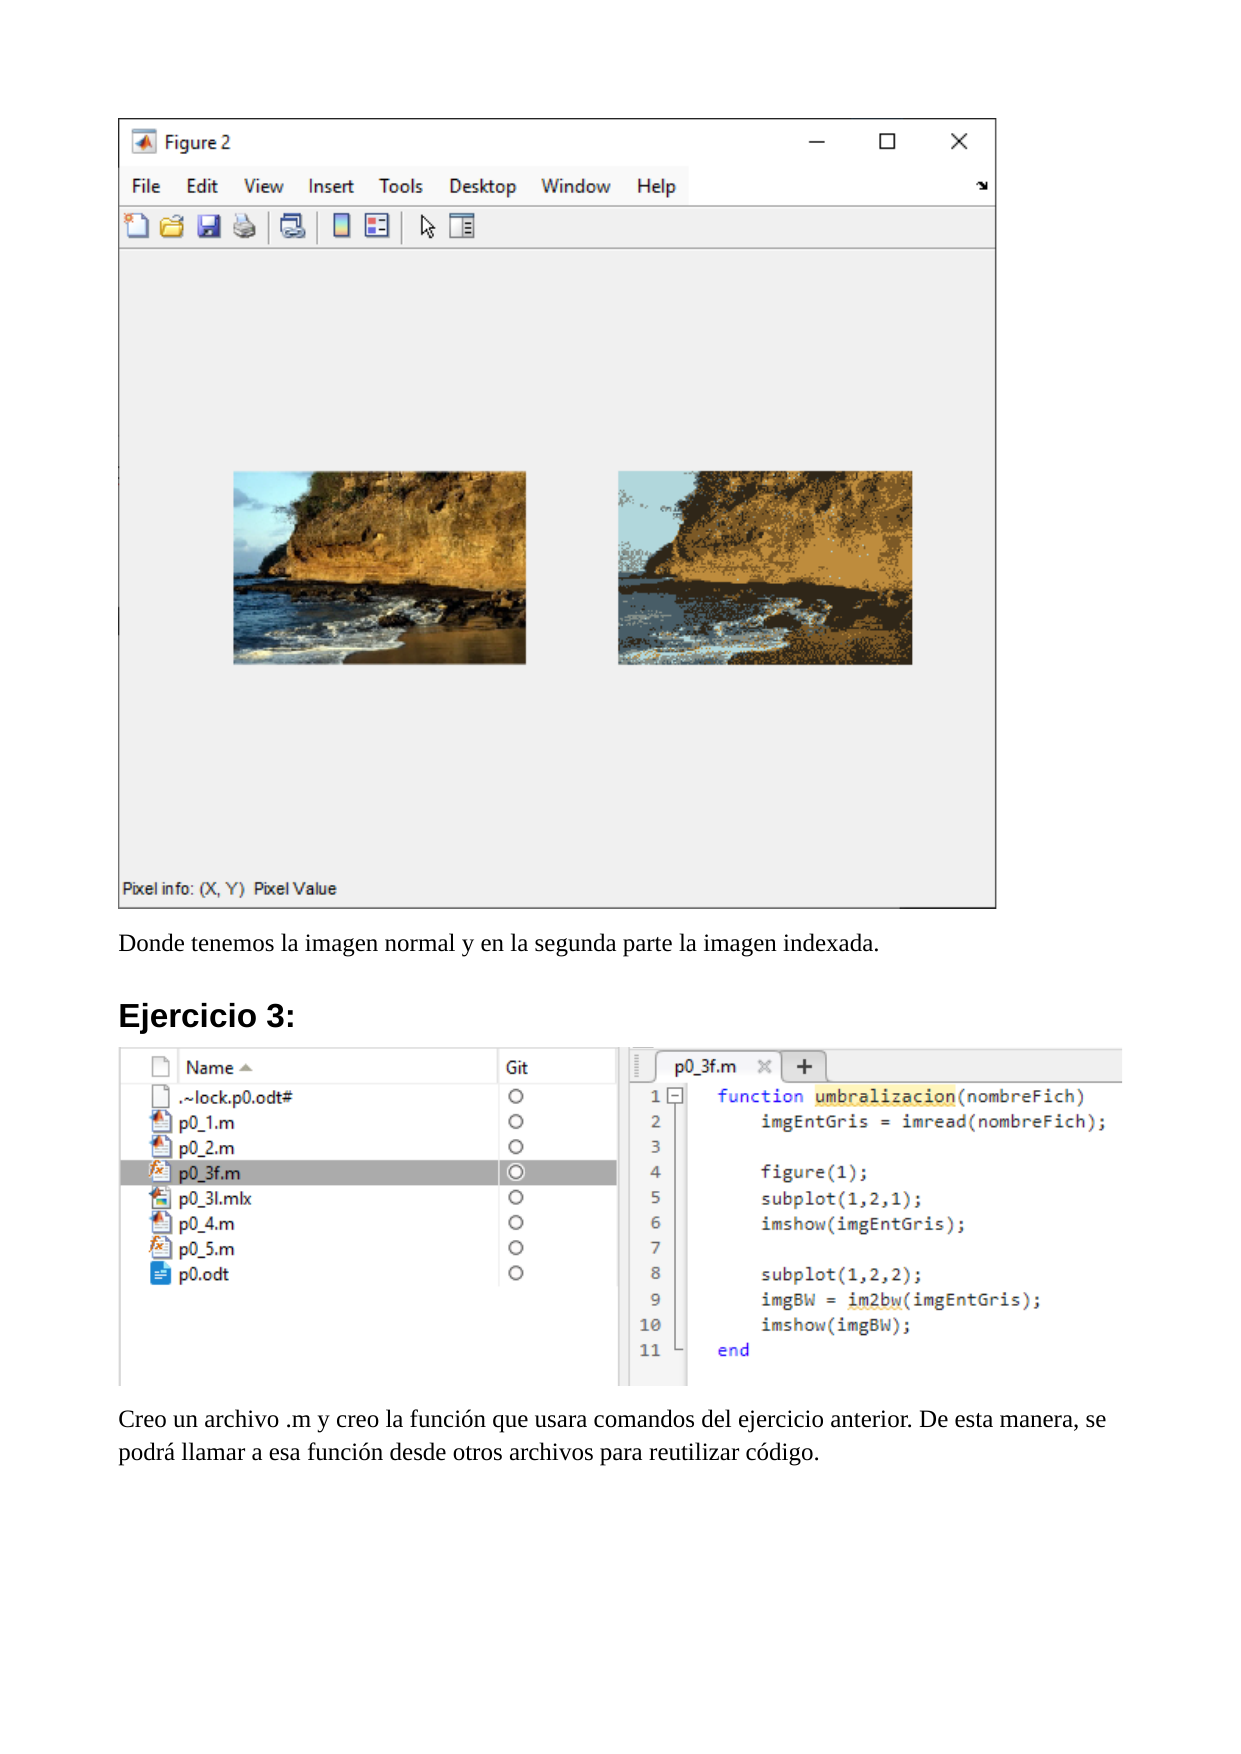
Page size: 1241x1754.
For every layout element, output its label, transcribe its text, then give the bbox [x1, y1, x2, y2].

text Donde tenemos la imagen normal y en la segunda parte la imagen indexada. [118, 928, 1122, 956]
subtitle Ejercicio 3: [118, 996, 1122, 1034]
picture [118, 1047, 1123, 1386]
picture [118, 118, 997, 909]
text Creo un archivo .m y creo la función que usara comandos del ejercicio anterior. De esta manera, se podrá llamar a esa función desde otros archivos para reutilizar código. [118, 1404, 1122, 1466]
